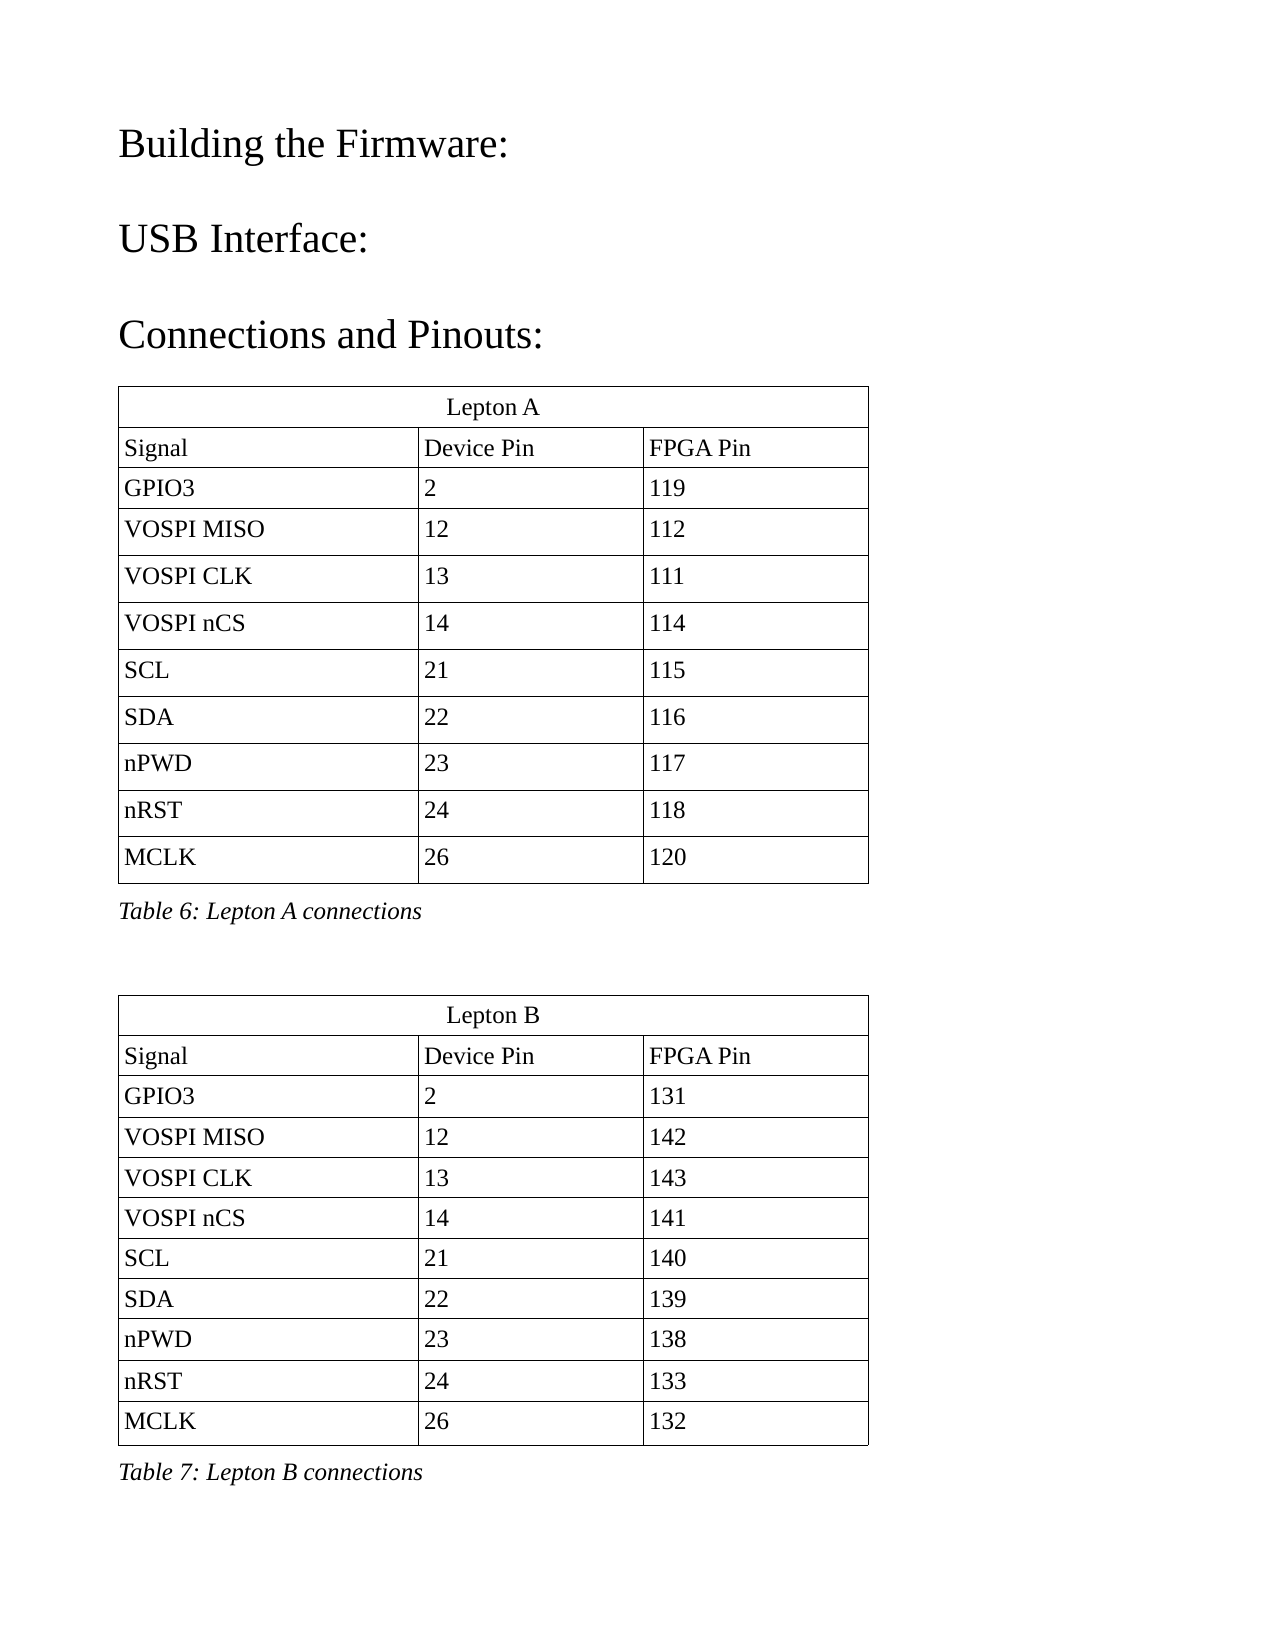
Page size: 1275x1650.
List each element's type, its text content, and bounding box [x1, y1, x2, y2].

table_cell 112 [644, 509, 868, 555]
table_cell 22 [419, 697, 643, 743]
table_cell 13 [419, 1158, 643, 1197]
table_cell 117 [644, 744, 868, 789]
table_cell 111 [644, 556, 868, 602]
table_cell 131 [644, 1076, 868, 1117]
table_cell VOSPI MISO [119, 1118, 418, 1157]
table_cell 22 [419, 1279, 643, 1318]
table_cell GPIO3 [119, 1076, 418, 1117]
table_header Lepton A [119, 387, 868, 427]
table_cell 120 [644, 837, 868, 883]
table_cell 139 [644, 1279, 868, 1318]
text Table 7: Lepton B connections [118, 1457, 1157, 1486]
table_cell 13 [419, 556, 643, 602]
table_cell 12 [419, 509, 643, 555]
table_cell Device Pin [419, 428, 643, 467]
table_header Lepton B [119, 996, 868, 1035]
table_cell SDA [119, 697, 418, 743]
table_cell SCL [119, 1239, 418, 1278]
table_cell Signal [119, 428, 418, 467]
table_cell Device Pin [419, 1036, 643, 1075]
table_cell MCLK [119, 837, 418, 883]
table_cell 26 [419, 837, 643, 883]
table_cell 14 [419, 603, 643, 649]
table_cell 140 [644, 1239, 868, 1278]
table_cell SCL [119, 650, 418, 696]
table_cell FPGA Pin [644, 1036, 868, 1075]
table_cell 119 [644, 468, 868, 508]
table_cell 116 [644, 697, 868, 743]
table_cell Signal [119, 1036, 418, 1075]
table_cell 143 [644, 1158, 868, 1197]
table_cell nRST [119, 1361, 418, 1401]
table_cell 118 [644, 791, 868, 836]
table_cell 132 [644, 1402, 868, 1445]
table_cell VOSPI nCS [119, 603, 418, 649]
table_cell 141 [644, 1198, 868, 1237]
text Table 6: Lepton A connections [118, 896, 1157, 925]
table_cell 23 [419, 744, 643, 789]
table_cell FPGA Pin [644, 428, 868, 467]
table_cell MCLK [119, 1402, 418, 1445]
table_cell VOSPI CLK [119, 1158, 418, 1197]
table_cell 12 [419, 1118, 643, 1157]
table_cell 142 [644, 1118, 868, 1157]
text Building the Firmware: [118, 118, 1157, 166]
table_cell 14 [419, 1198, 643, 1237]
text Connections and Pinouts: [118, 310, 1157, 358]
table_cell 21 [419, 1239, 643, 1278]
table_cell 114 [644, 603, 868, 649]
table_cell 23 [419, 1319, 643, 1360]
table_cell nRST [119, 791, 418, 836]
table_cell 138 [644, 1319, 868, 1360]
table_cell VOSPI MISO [119, 509, 418, 555]
table_cell 2 [419, 468, 643, 508]
table_cell 21 [419, 650, 643, 696]
table_cell 2 [419, 1076, 643, 1117]
table_cell 26 [419, 1402, 643, 1445]
table_cell nPWD [119, 1319, 418, 1360]
table_cell VOSPI CLK [119, 556, 418, 602]
text USB Interface: [118, 214, 1157, 262]
table_cell SDA [119, 1279, 418, 1318]
table_cell 24 [419, 1361, 643, 1401]
table_cell 115 [644, 650, 868, 696]
table_cell 133 [644, 1361, 868, 1401]
table_cell nPWD [119, 744, 418, 789]
table_cell VOSPI nCS [119, 1198, 418, 1237]
table_cell 24 [419, 791, 643, 836]
table_cell GPIO3 [119, 468, 418, 508]
